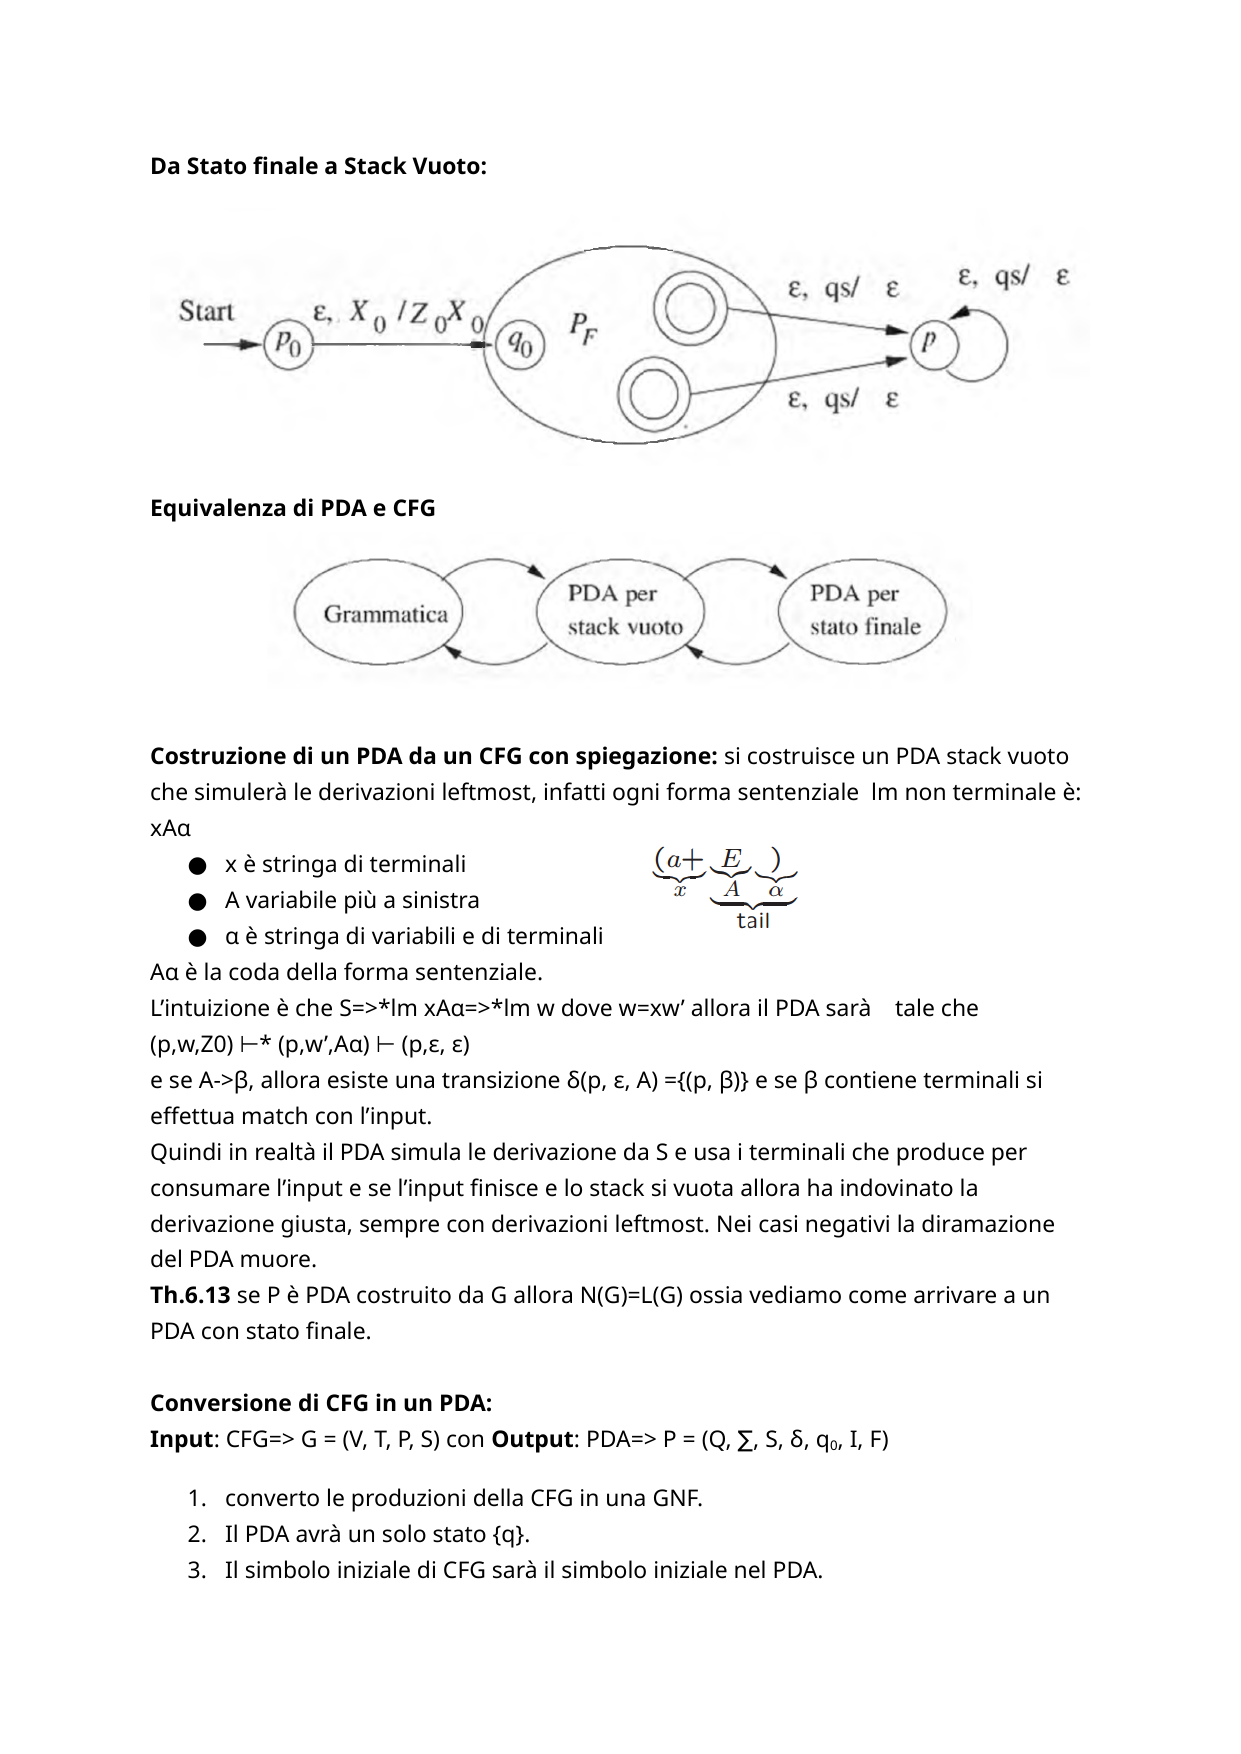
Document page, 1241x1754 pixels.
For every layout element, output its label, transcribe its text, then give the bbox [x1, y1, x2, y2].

text Input: CFG=> G = (V, T, P, S) con Output: PDA=> P = (Q, ∑, S, δ, q0, I, F) [150, 1423, 1086, 1454]
text (p,w,Z0) ⊢* (p,w’,Aα) ⊢ (p,ε, ε) [150, 1028, 1090, 1059]
text Quindi in realtà il PDA simula le derivazione da S e usa i terminali che produce per consumare l’input e se l’input finisce e lo stack si vuota allora ha indovinato la derivazione giusta, sempre con derivazioni leftmost. Nei casi negativi la diramazione del PDA muore. [150, 1136, 1090, 1275]
text Aα è la coda della forma sentenziale. [150, 956, 1090, 987]
picture [150, 208, 1091, 466]
picture [267, 532, 973, 689]
text L’intuizione è che S=>*lm xAα=>*lm w dove w=xw’ allora il PDA sarà tale che [150, 992, 1090, 1023]
picture [634, 820, 806, 936]
text Da Stato finale a Stack Vuoto: [150, 150, 1086, 181]
list [806, 884, 1090, 915]
text Conversione di CFG in un PDA: [150, 1387, 1090, 1418]
text e se A->β, allora esiste una transizione δ(p, ε, A) ={(p, β)} e se β contiene terminali si effettua match con l’input. [150, 1064, 1090, 1131]
list Il PDA avrà un solo stato {q}. [187, 1518, 1086, 1549]
list α è stringa di variabili e di terminali [187, 920, 1090, 951]
list x è stringa di terminali [187, 848, 634, 879]
text Costruzione di un PDA da un CFG con spiegazione: si costruisce un PDA stack vuoto che simulerà le derivazioni leftmost, infatti ogni forma sentenziale lm non terminale è: xAα [150, 740, 1090, 843]
list Il simbolo iniziale di CFG sarà il simbolo iniziale nel PDA. [187, 1554, 1086, 1585]
list A variabile più a sinistra [187, 884, 634, 915]
text Th.6.13 se P è PDA costruito da G allora N(G)=L(G) ossia vediamo come arrivare a un PDA con stato finale. [150, 1279, 1090, 1347]
list [806, 848, 1090, 879]
text Equivalenza di PDA e CFG [150, 492, 1086, 523]
list converto le produzioni della CFG in una GNF. [187, 1482, 1086, 1513]
